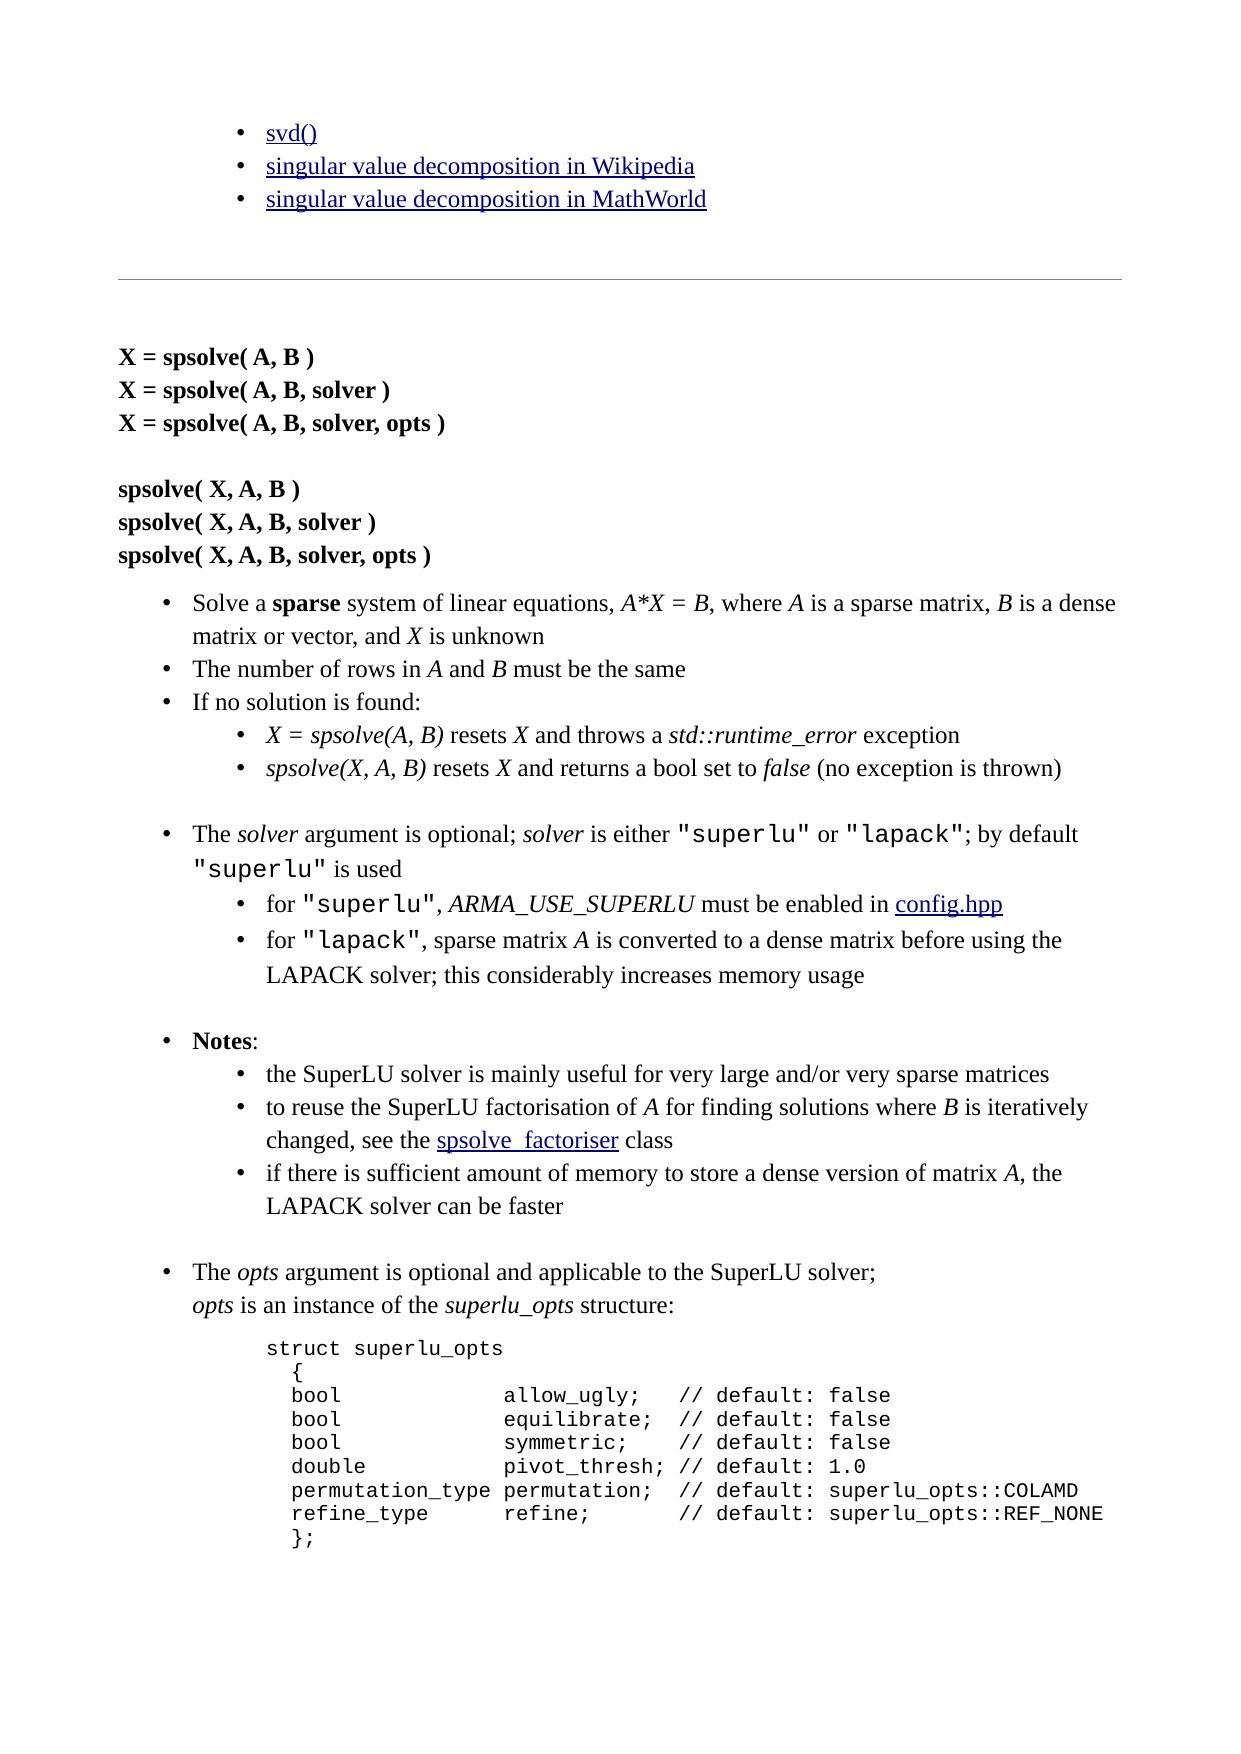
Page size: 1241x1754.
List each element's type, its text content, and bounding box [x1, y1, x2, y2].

list X = spsolve(A, B) resets X and throws a std::runtime_error exception [236, 720, 1122, 749]
list for "lapack", sparse matrix A is converted to a dense matrix before using the LAPACK solver; this considerably increases memory usage [236, 925, 1122, 989]
list spsolve(X, A, B) resets X and returns a bool set to false (no exception is thrown) [236, 753, 1122, 782]
list bool allow_ugly; // default: false [236, 1385, 1122, 1409]
list refine_type refine; // default: superlu_opts::REF_NONE [236, 1503, 1122, 1527]
list The number of rows in A and B must be the same [162, 654, 1122, 683]
list bool equilibrate; // default: false [236, 1409, 1122, 1432]
list struct superlu_opts [236, 1338, 1122, 1361]
list double pivot_thresh; // default: 1.0 [236, 1456, 1122, 1480]
text X = spsolve( A, B ) X = spsolve( A, B, solver ) X = spsolve( A, B, solver, opts ) spsolve( X, A, B ) spsolve( X, A, B, solver ) spsolve( X, A, B, solver, opts ) [118, 342, 1122, 569]
list to reuse the SuperLU factorisation of A for finding solutions where B is iteratively changed, see the spsolve_factoriser class [236, 1092, 1122, 1154]
list If no solution is found: [162, 687, 1122, 716]
list if there is sufficient amount of memory to store a dense version of matrix A, the LAPACK solver can be faster [236, 1158, 1122, 1220]
list svd() [236, 118, 1122, 147]
list { [236, 1361, 1122, 1385]
list The opts argument is optional and applicable to the SuperLU solver; opts is an instance of the superlu_opts structure: [162, 1257, 1122, 1319]
list the SuperLU solver is mainly useful for very large and/or very sparse matrices [236, 1059, 1122, 1088]
list Notes: [162, 1026, 1122, 1055]
list singular value decomposition in Wikipedia [236, 151, 1122, 180]
list permutation_type permutation; // default: superlu_opts::COLAMD [236, 1480, 1122, 1503]
list bool symmetric; // default: false [236, 1432, 1122, 1456]
list }; [236, 1527, 1122, 1551]
list singular value decomposition in MathWorld [236, 184, 1122, 213]
list Solve a sparse system of linear equations, A*X = B, where A is a sparse matrix, B is a dense matrix or vector, and X is unknown [162, 588, 1122, 649]
list The solver argument is optional; solver is either "superlu" or "lapack"; by default "superlu" is used [162, 819, 1122, 885]
list for "superlu", ARMA_USE_SUPERLU must be enabled in config.hpp [236, 889, 1122, 920]
